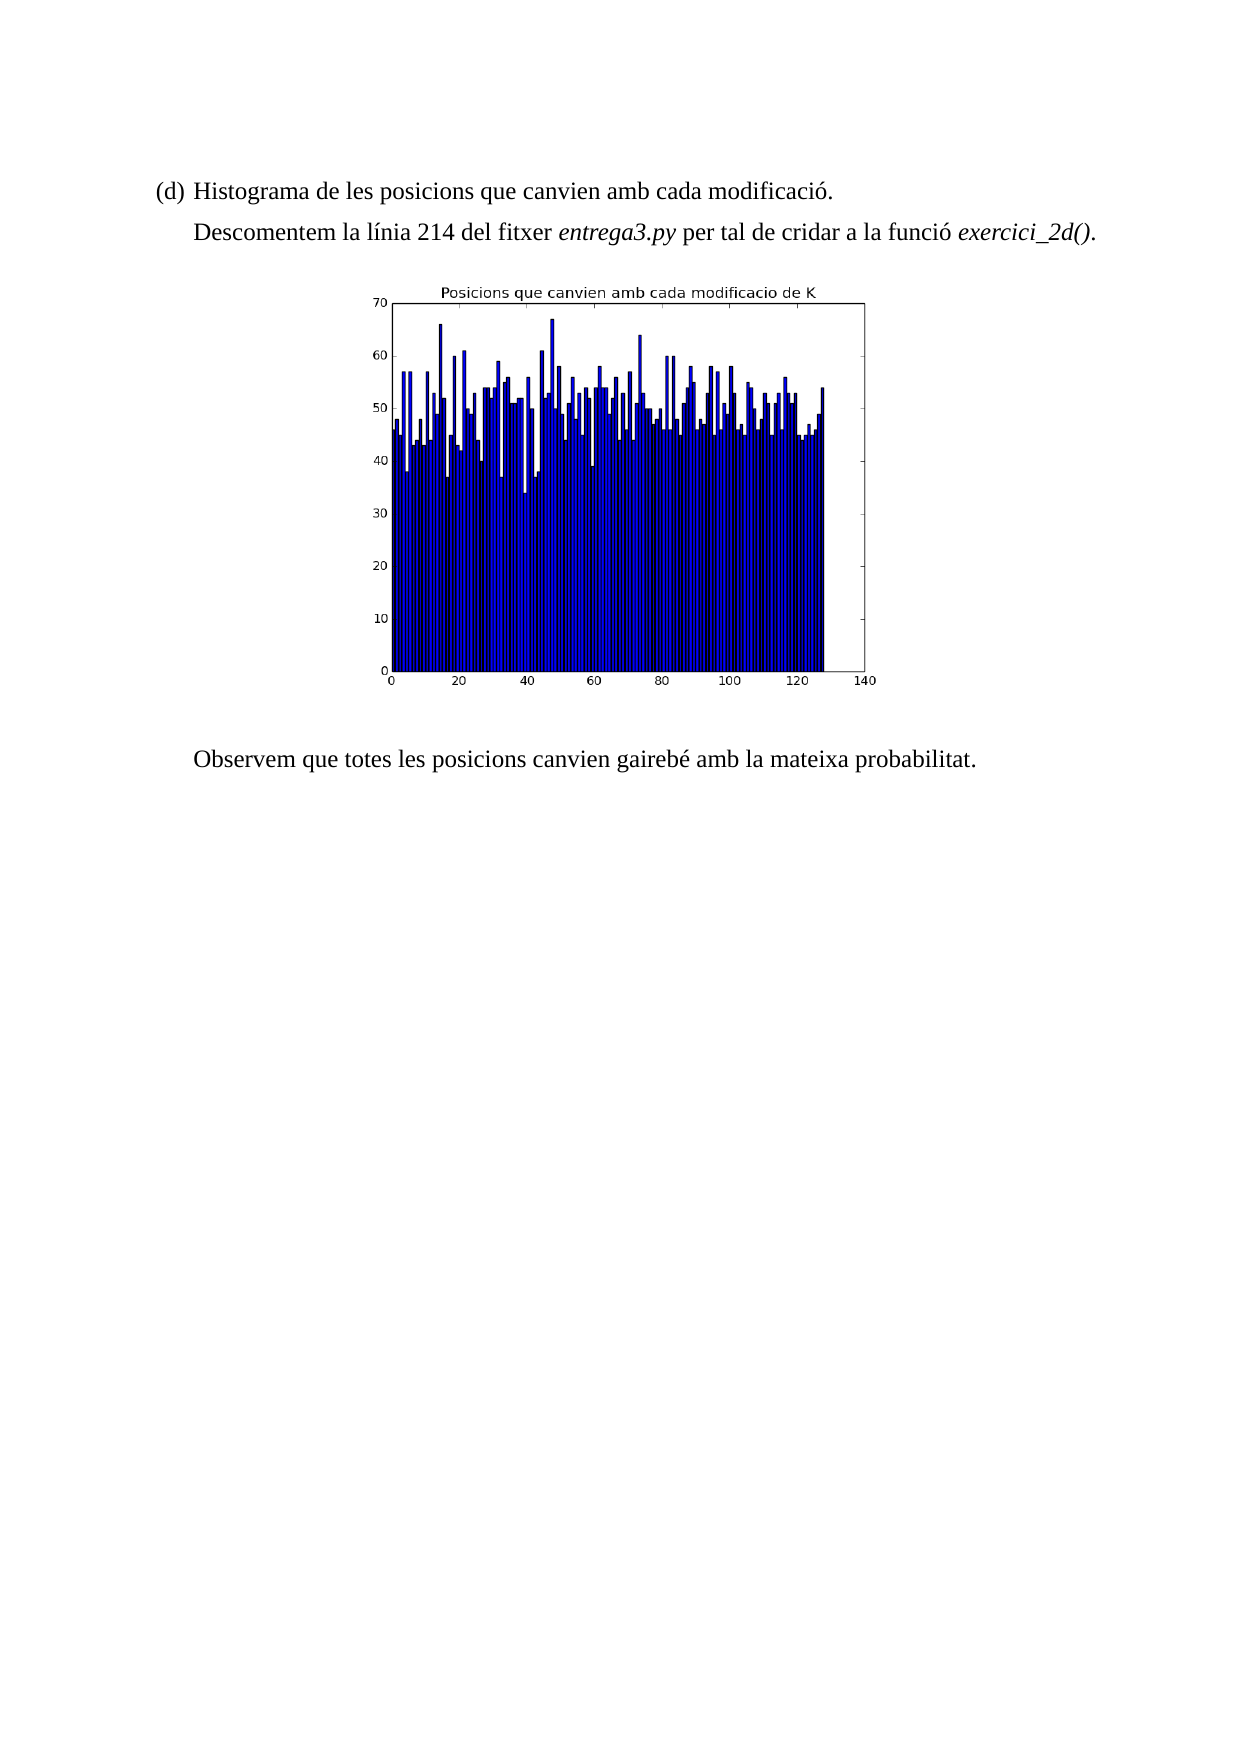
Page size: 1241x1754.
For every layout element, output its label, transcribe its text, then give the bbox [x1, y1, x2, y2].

list Observem que totes les posicions canvien gairebé amb la mateixa probabilitat. [156, 744, 1122, 772]
picture [315, 257, 925, 717]
list Descomentem la línia 214 del fitxer entrega3.py per tal de cridar a la funció exercici_2d(). [156, 217, 1122, 246]
list Histograma de les posicions que canvien amb cada modificació. [156, 176, 1122, 205]
